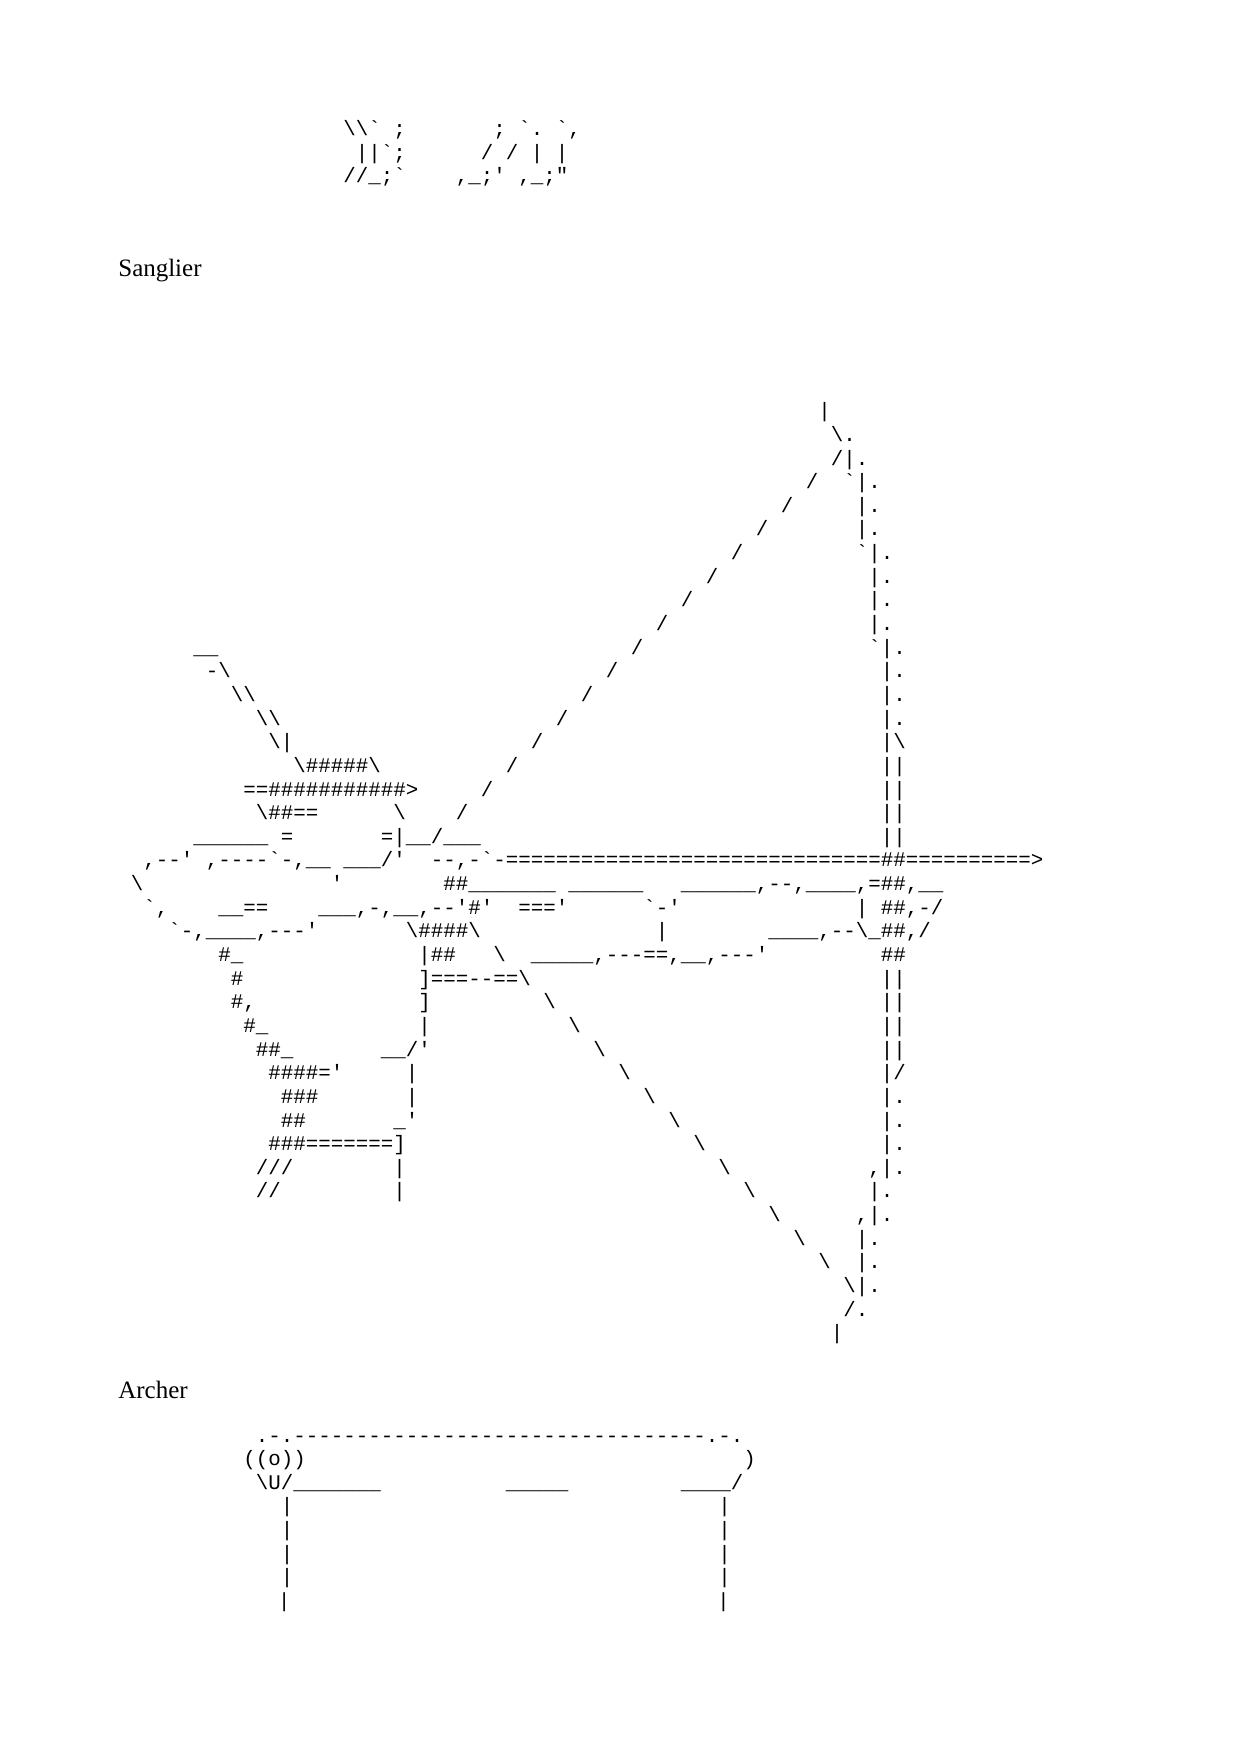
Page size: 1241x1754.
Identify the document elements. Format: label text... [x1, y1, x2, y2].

text | | [118, 1496, 1122, 1519]
text ______ = =|__/___ || [118, 826, 1122, 849]
text | [118, 400, 1122, 424]
text ||`; / / | | [118, 142, 1122, 165]
text ((o)) ) [118, 1448, 1122, 1472]
text // | \ |. [118, 1181, 1122, 1204]
text / |. [118, 589, 1122, 613]
text /. [118, 1299, 1122, 1322]
text \ ,|. [118, 1204, 1122, 1228]
text `, __== ___,-,__,--'#' ===' `-' | ##,-/ [118, 897, 1122, 920]
text ###=======] \ |. [118, 1133, 1122, 1157]
text /|. [118, 447, 1122, 471]
text # ]===--==\ || [118, 968, 1122, 991]
text \ ' ##_______ ______ ______,--,____,=##,__ [118, 873, 1122, 897]
text \ |. [118, 1251, 1122, 1275]
text ## _' \ |. [118, 1109, 1122, 1133]
text ####=' | \ |/ [118, 1062, 1122, 1086]
text \\ / |. [118, 708, 1122, 731]
text \\ / |. [118, 684, 1122, 708]
text / `|. [118, 471, 1122, 495]
text \\` ; ; `. `, [118, 118, 1122, 142]
text ##_ __/' \ || [118, 1039, 1122, 1062]
text | | [118, 1566, 1122, 1590]
text \#####\ / || [118, 755, 1122, 778]
text | | [118, 1519, 1122, 1543]
text #_ |## \ _____,---==,__,---' ## [118, 944, 1122, 968]
text ,--' ,----`-,__ ___/' --,-`-==============================##==========> [118, 849, 1122, 873]
text -\ / |. [118, 660, 1122, 684]
text #_ | \ || [118, 1015, 1122, 1039]
text //_;` ,_;' ,_;" [118, 165, 1122, 189]
text | [118, 1322, 1122, 1346]
text \##== \ / || [118, 802, 1122, 826]
text | | [118, 1543, 1122, 1566]
text ==###########> / || [118, 778, 1122, 802]
text \| / |\ [118, 731, 1122, 755]
text ### | \ |. [118, 1086, 1122, 1109]
text .-.---------------------------------.-. [118, 1424, 1122, 1448]
text Sanglier [118, 218, 1122, 282]
text /// | \ ,|. [118, 1157, 1122, 1181]
text \. [118, 424, 1122, 447]
text `-,____,---' \####\ | ____,--\_##,/ [118, 920, 1122, 944]
text / |. [118, 495, 1122, 518]
text \|. [118, 1275, 1122, 1299]
text / |. [118, 613, 1122, 637]
text \U/_______ _____ ____/ [118, 1472, 1122, 1496]
text \ |. [118, 1228, 1122, 1251]
text / |. [118, 518, 1122, 542]
text / |. [118, 566, 1122, 589]
text #, ] \ || [118, 991, 1122, 1015]
text __ / `|. [118, 637, 1122, 660]
text | | [118, 1590, 1122, 1613]
text Archer [118, 1376, 1122, 1404]
text / `|. [118, 542, 1122, 566]
